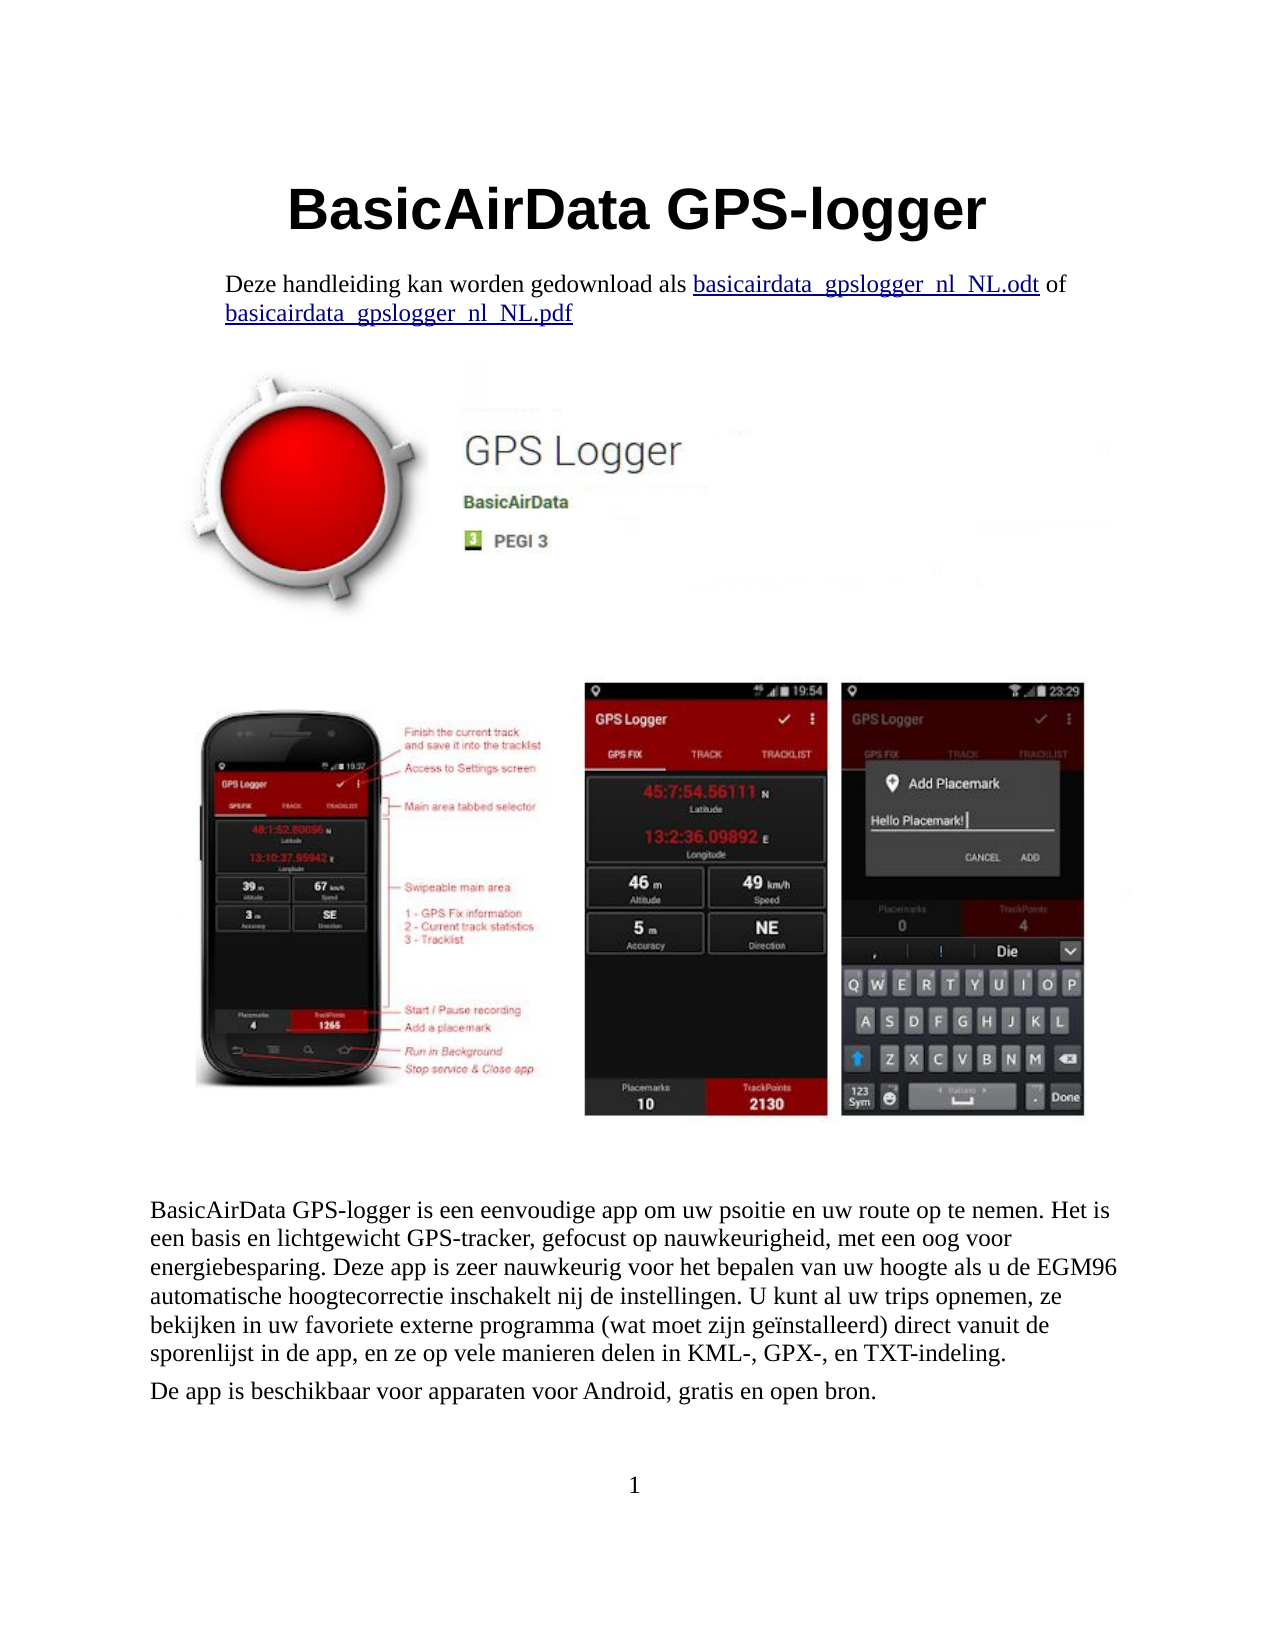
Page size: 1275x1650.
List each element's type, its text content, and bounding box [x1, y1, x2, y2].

text De app is beschikbaar voor apparaten voor Android, gratis en open bron. [150, 1376, 1125, 1405]
title BasicAirData GPS-logger [150, 175, 1125, 242]
text BasicAirData GPS-logger is een eenvoudige app om uw psoitie en uw route op te nemen. Het is een basis en lichtgewicht GPS-tracker, gefocust op nauwkeurigheid, met een oog voor energiebesparing. Deze app is zeer nauwkeurig voor het bepalen van uw hoogte als u de EGM96 automatische hoogtecorrectie inschakelt nij de instellingen. U kunt al uw trips opnemen, ze bekijken in uw favoriete externe programma (wat moet zijn geïnstalleerd) direct vanuit de sporenlijst in de app, en ze op vele manieren delen in KML-, GPX-, en TXT-indeling. [150, 1195, 1125, 1367]
text Deze handleiding kan worden gedownload als basicairdata_gpslogger_nl_NL.odt of basicairdata_gpslogger_nl_NL.pdf [225, 269, 1125, 327]
picture [150, 342, 1140, 1166]
